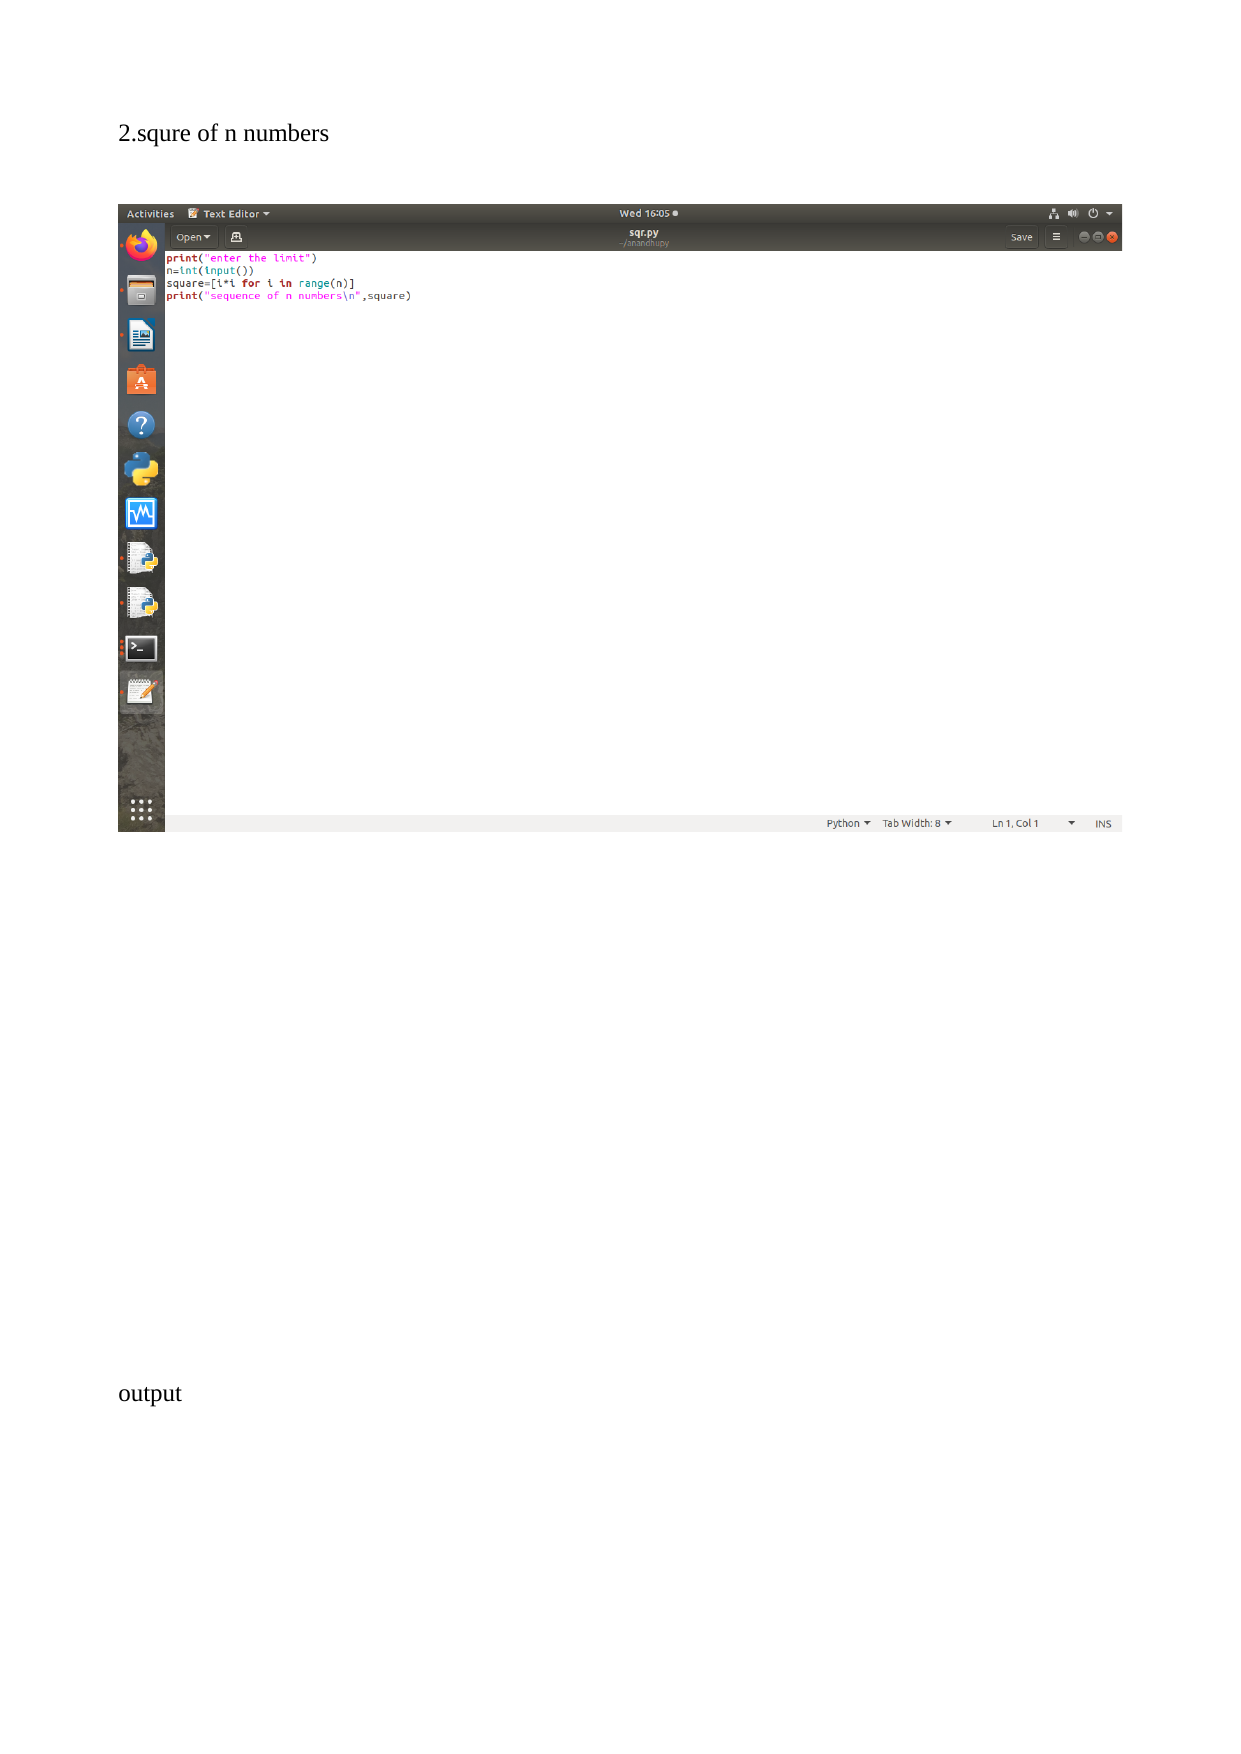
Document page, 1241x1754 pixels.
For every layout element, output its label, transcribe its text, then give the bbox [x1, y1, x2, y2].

text output [118, 1378, 1122, 1407]
picture [118, 204, 1123, 832]
text 2.squre of n numbers [118, 118, 1122, 147]
